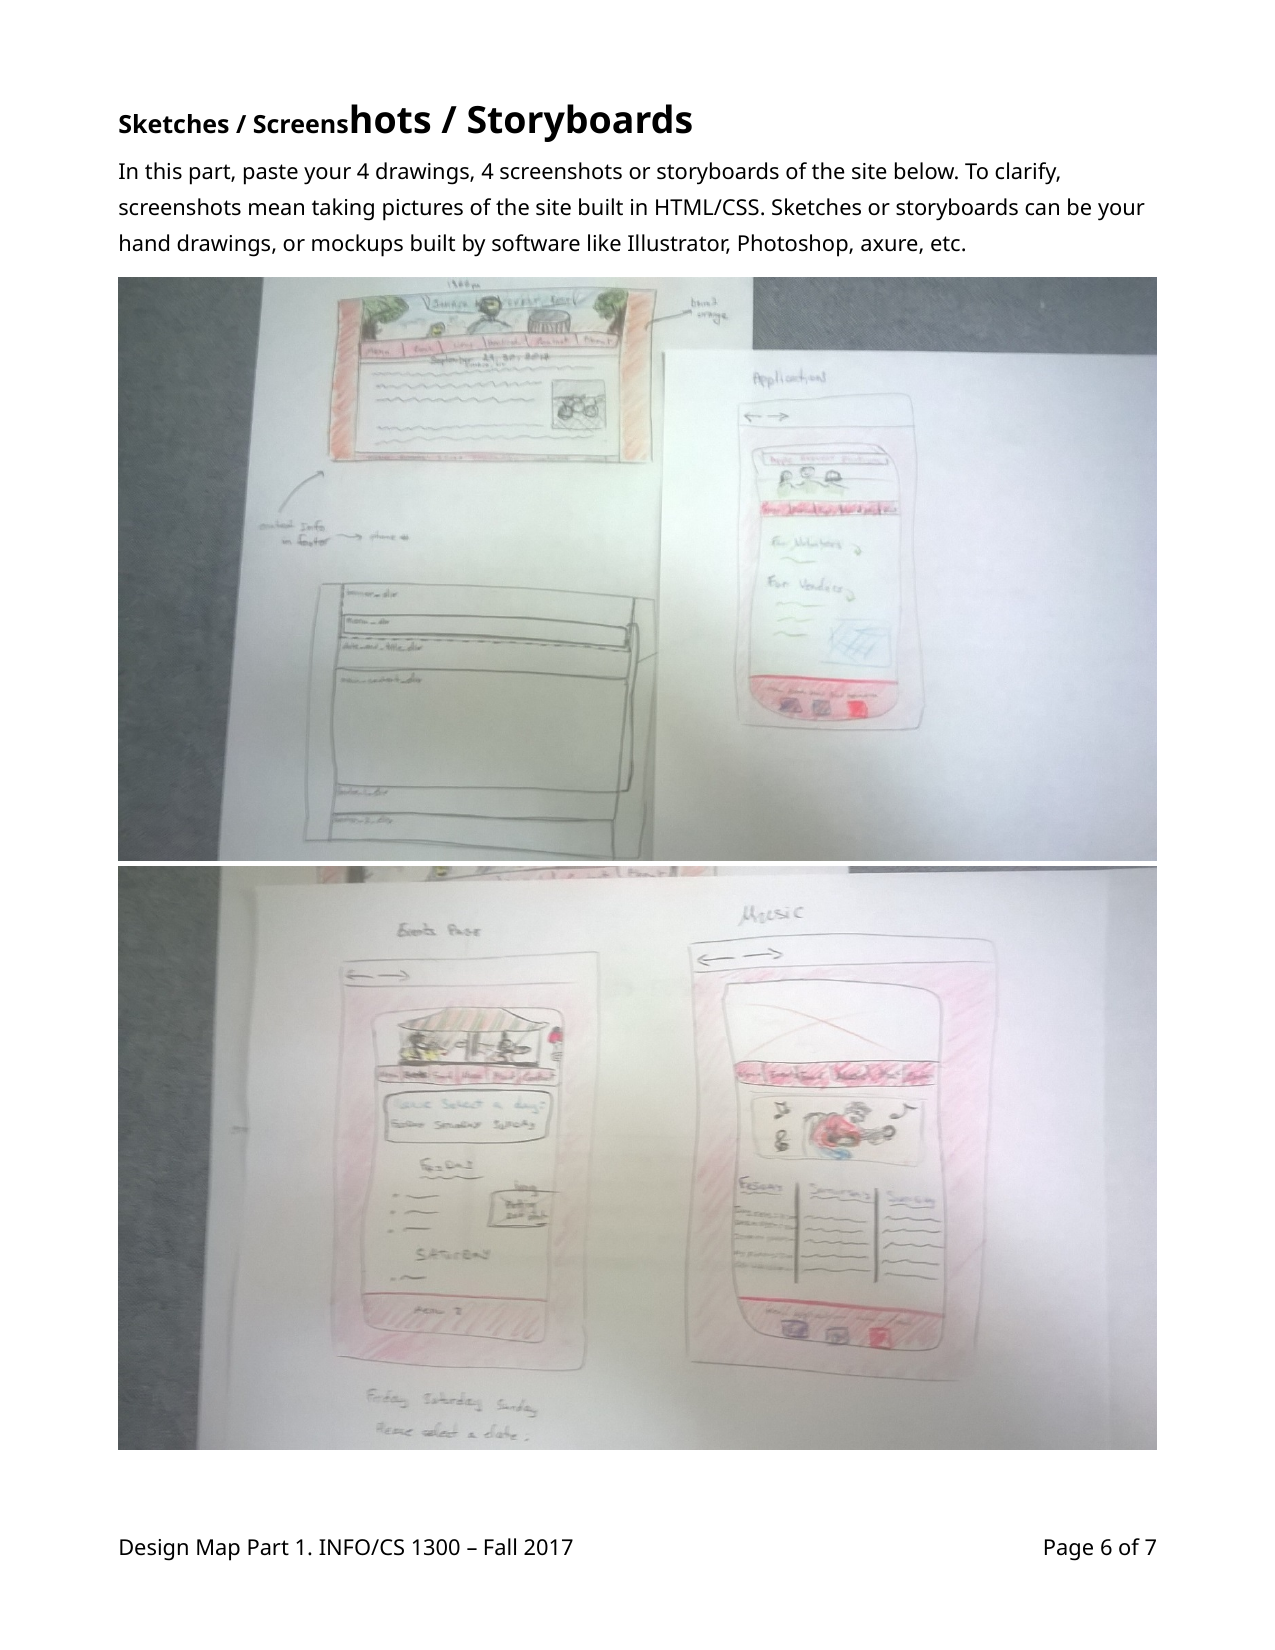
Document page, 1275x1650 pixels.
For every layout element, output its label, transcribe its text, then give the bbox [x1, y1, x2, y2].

subtitle Sketches / Screenshots / Storyboards [118, 93, 1157, 144]
text In this part, paste your 4 drawings, 4 screenshots or storyboards of the site below. To clarify, screenshots mean taking pictures of the site built in HTML/CSS. Sketches or storyboards can be your hand drawings, or mockups built by software like Illustrator, Photoshop, axure, etc. [118, 156, 1157, 257]
